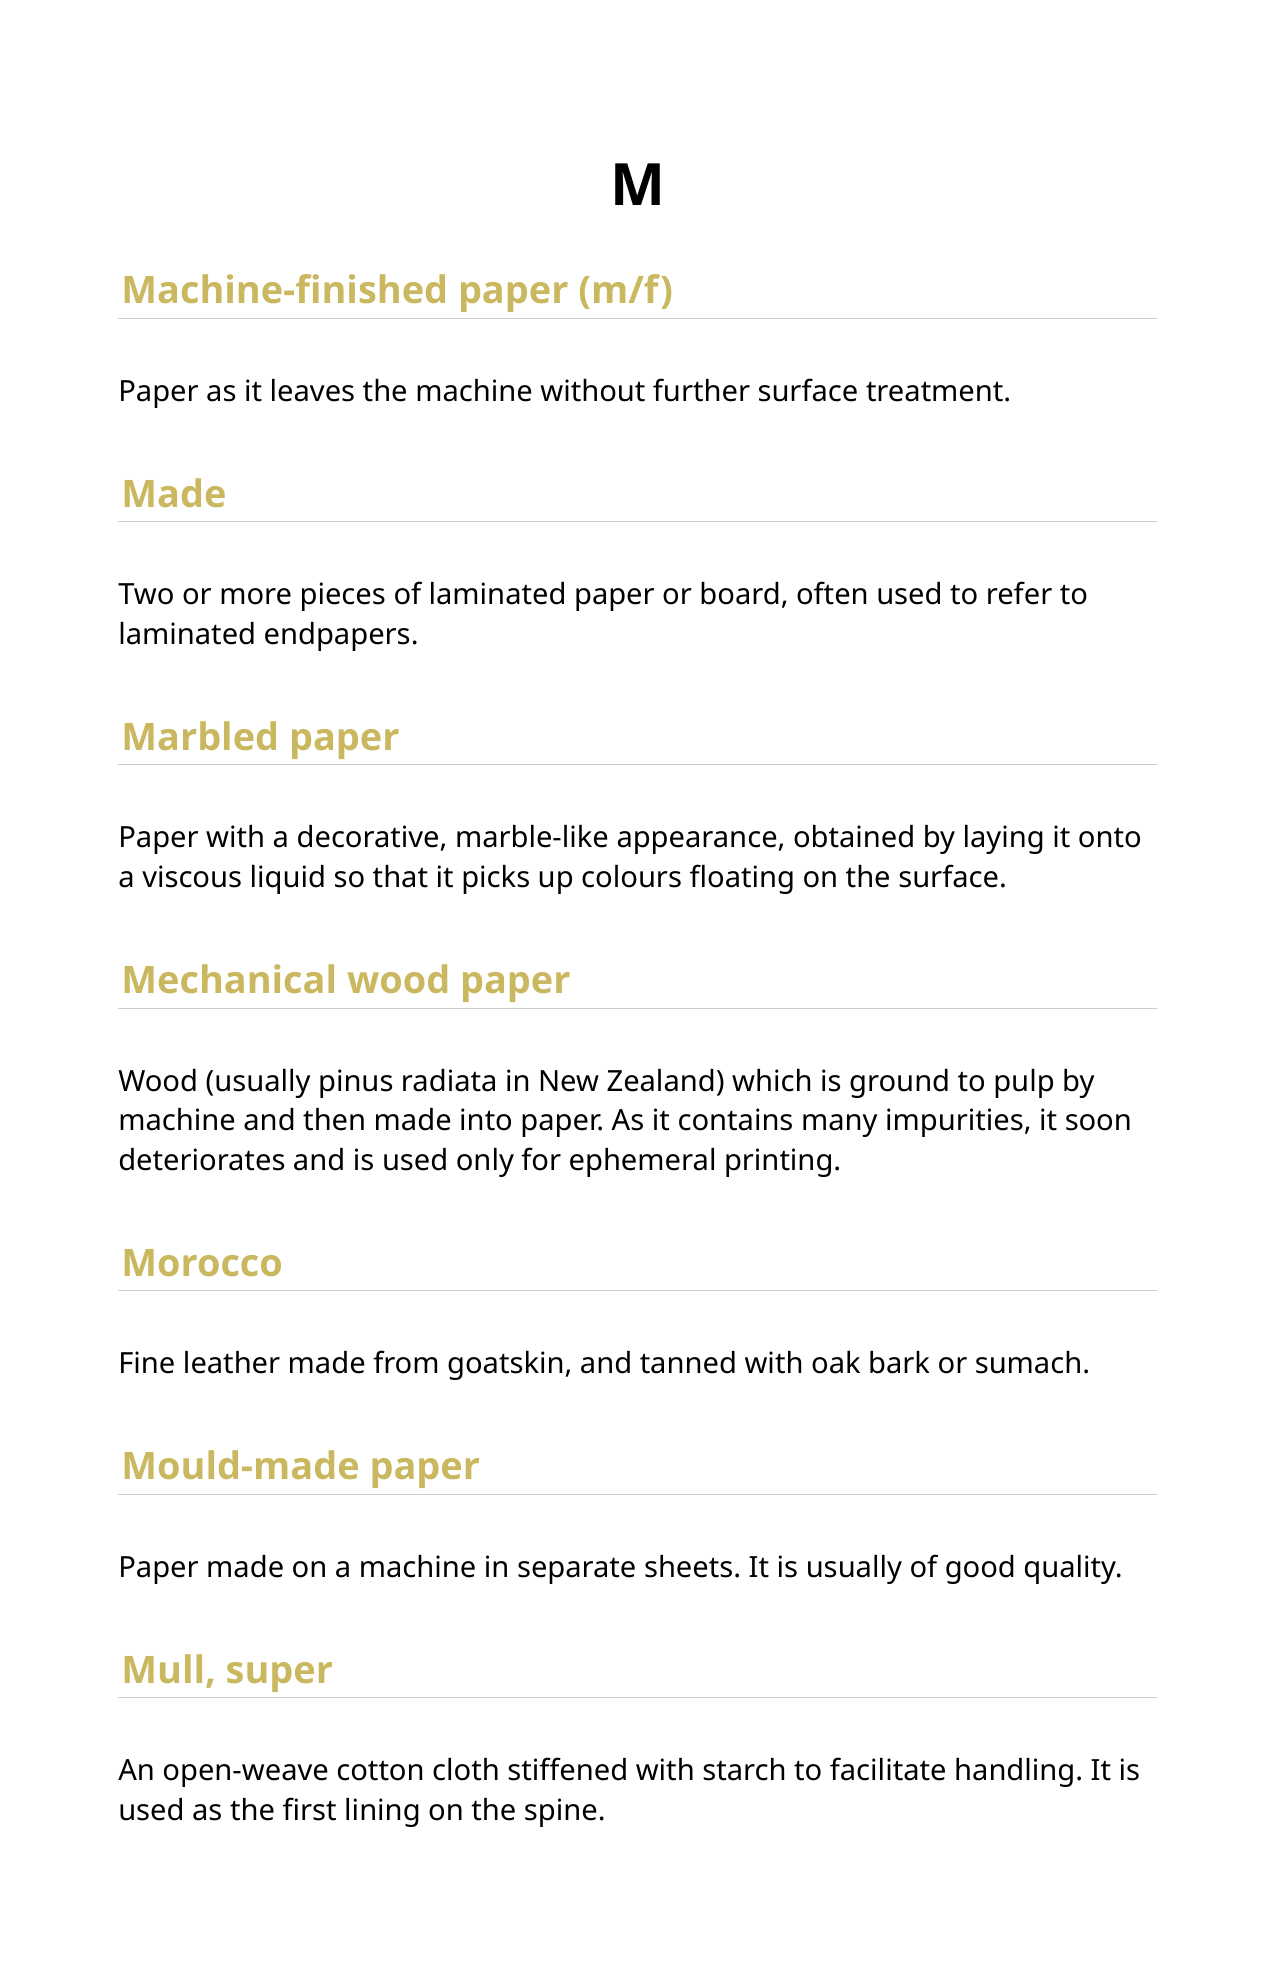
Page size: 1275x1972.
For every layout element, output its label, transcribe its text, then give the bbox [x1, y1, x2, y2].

table_cell Fine leather made from goatskin, and tanned with oak bark or sumach. [118, 1343, 1157, 1382]
table_header [118, 522, 1157, 573]
title M [118, 143, 1157, 223]
table_cell An open-weave cotton cloth stiffened with starch to facilitate handling. It is used as the first lining on the spine. [118, 1750, 1157, 1829]
table_header [118, 1495, 1157, 1546]
table_cell Paper as it leaves the machine without further surface treatment. [118, 370, 1157, 410]
table_header Mould-made paper [118, 1411, 1157, 1494]
table_header Made [118, 439, 1157, 521]
table_header [118, 319, 1157, 370]
table_header Marbled paper [118, 682, 1157, 764]
table_cell Paper made on a machine in separate sheets. It is usually of good quality. [118, 1546, 1157, 1586]
table_header [118, 1009, 1157, 1060]
table_header [118, 1291, 1157, 1343]
table_header Mull, super [118, 1615, 1157, 1697]
table_header [118, 765, 1157, 817]
table_cell Paper with a decorative, marble-like appearance, obtained by laying it onto a viscous liquid so that it picks up colours floating on the surface. [118, 817, 1157, 896]
table_header Machine-finished paper (m/f) [118, 235, 1157, 318]
table_header Mechanical wood paper [118, 925, 1157, 1008]
table_cell Wood (usually pinus radiata in New Zealand) which is ground to pulp by machine and then made into paper. As it contains many impurities, it soon deteriorates and is used only for ephemeral printing. [118, 1060, 1157, 1179]
table_cell Two or more pieces of laminated paper or board, often used to refer to laminated endpapers. [118, 574, 1157, 653]
table_header Morocco [118, 1208, 1157, 1290]
table_header [118, 1698, 1157, 1749]
